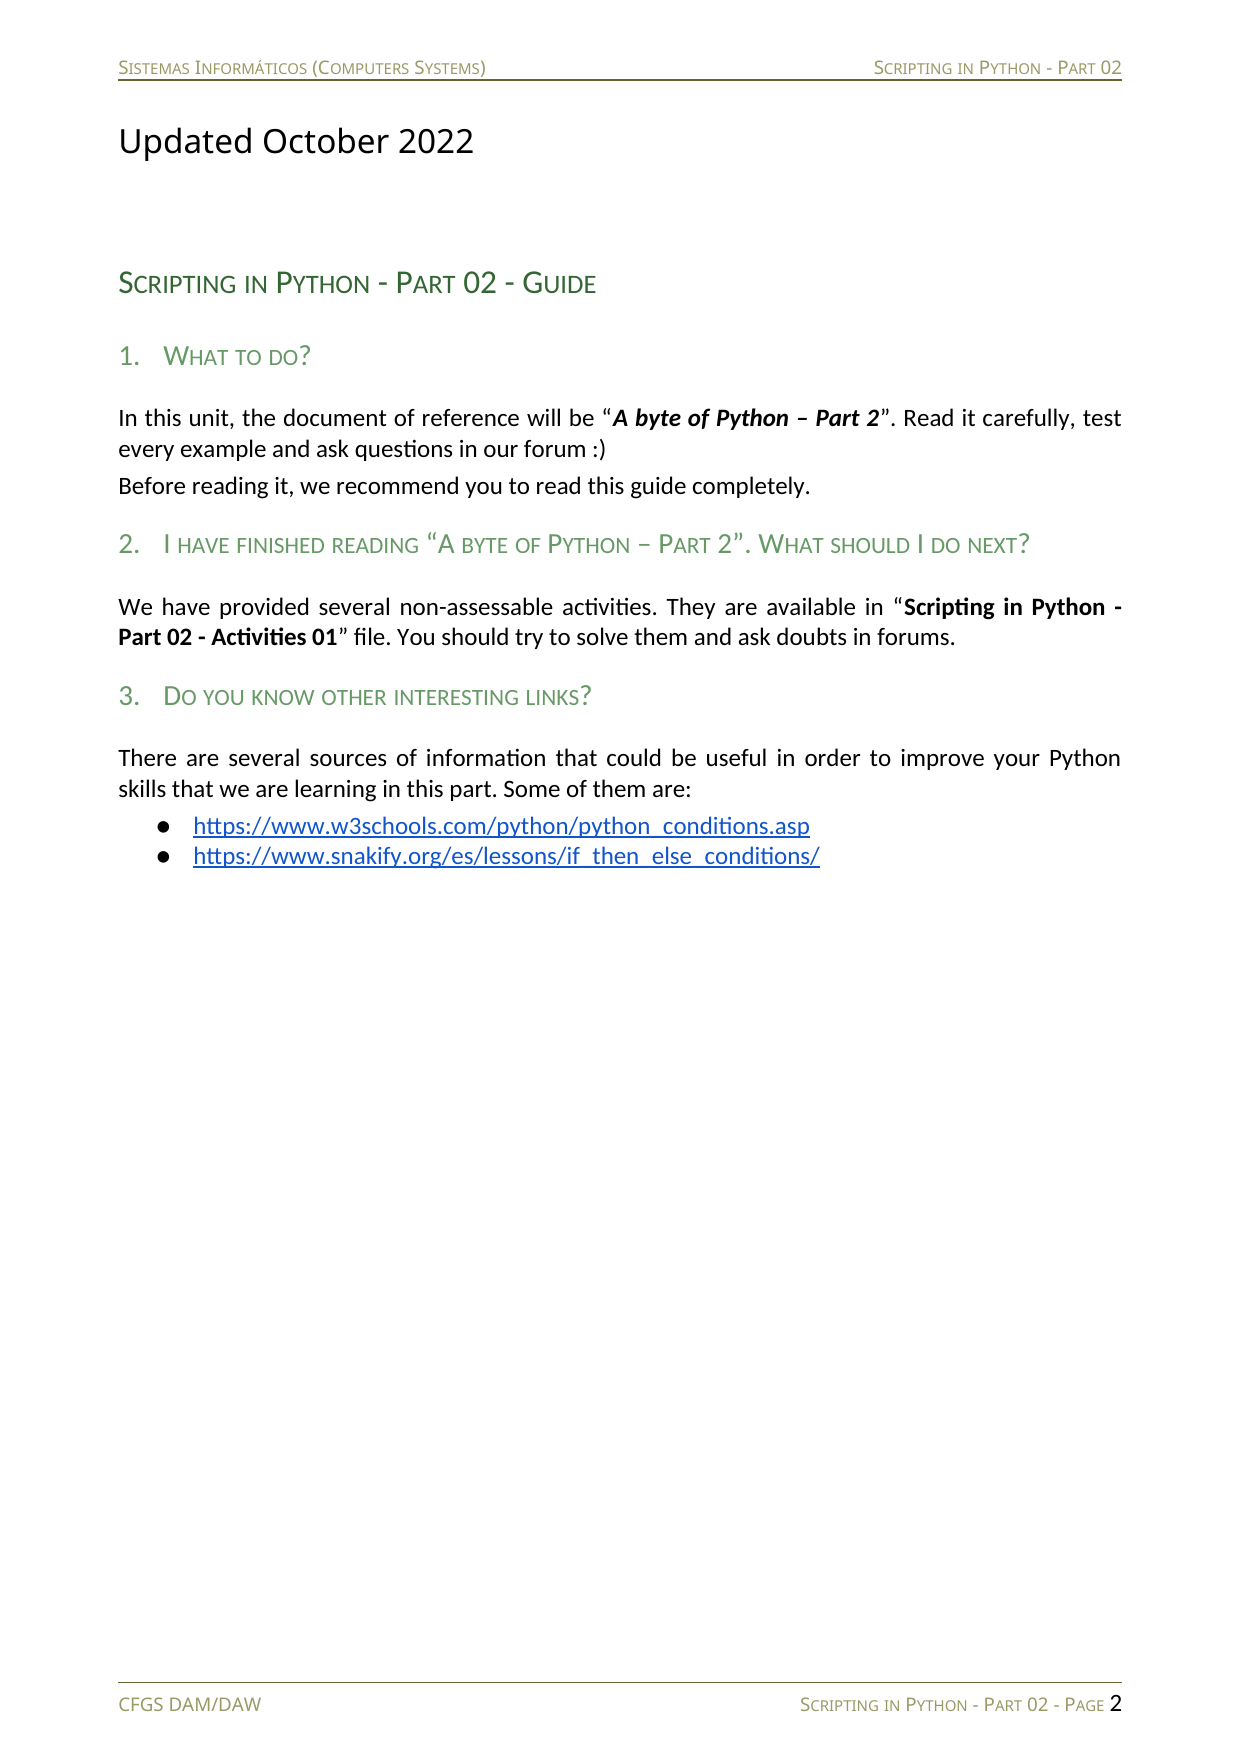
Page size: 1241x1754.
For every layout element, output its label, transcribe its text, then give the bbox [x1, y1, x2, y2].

text Updated October 2022 [118, 118, 1122, 163]
text Before reading it, we recommend you to read this guide completely. [118, 470, 1122, 500]
subtitle I have finished reading “A byte of Python – Part 2”. What should I do next? [118, 525, 1122, 561]
text Scripting in Python - Part 02 - Guide [118, 261, 1122, 302]
text In this unit, the document of reference will be “A byte of Python – Part 2”. Read it carefully, test every example and ask questions in our forum :) [118, 402, 1122, 463]
list https://www.snakify.org/es/lessons/if_then_else_conditions/ [156, 840, 1122, 871]
subtitle What to do? [118, 337, 1122, 372]
text We have provided several non-assessable activities. They are available in “Scripting in Python - Part 02 - Activities 01” file. You should try to solve them and ask doubts in forums. [118, 591, 1122, 652]
subtitle Do you know other interesting links? [118, 677, 1122, 712]
text There are several sources of information that could be useful in order to improve your Python skills that we are learning in this part. Some of them are: [118, 742, 1122, 803]
list https://www.w3schools.com/python/python_conditions.asp [156, 810, 1122, 840]
